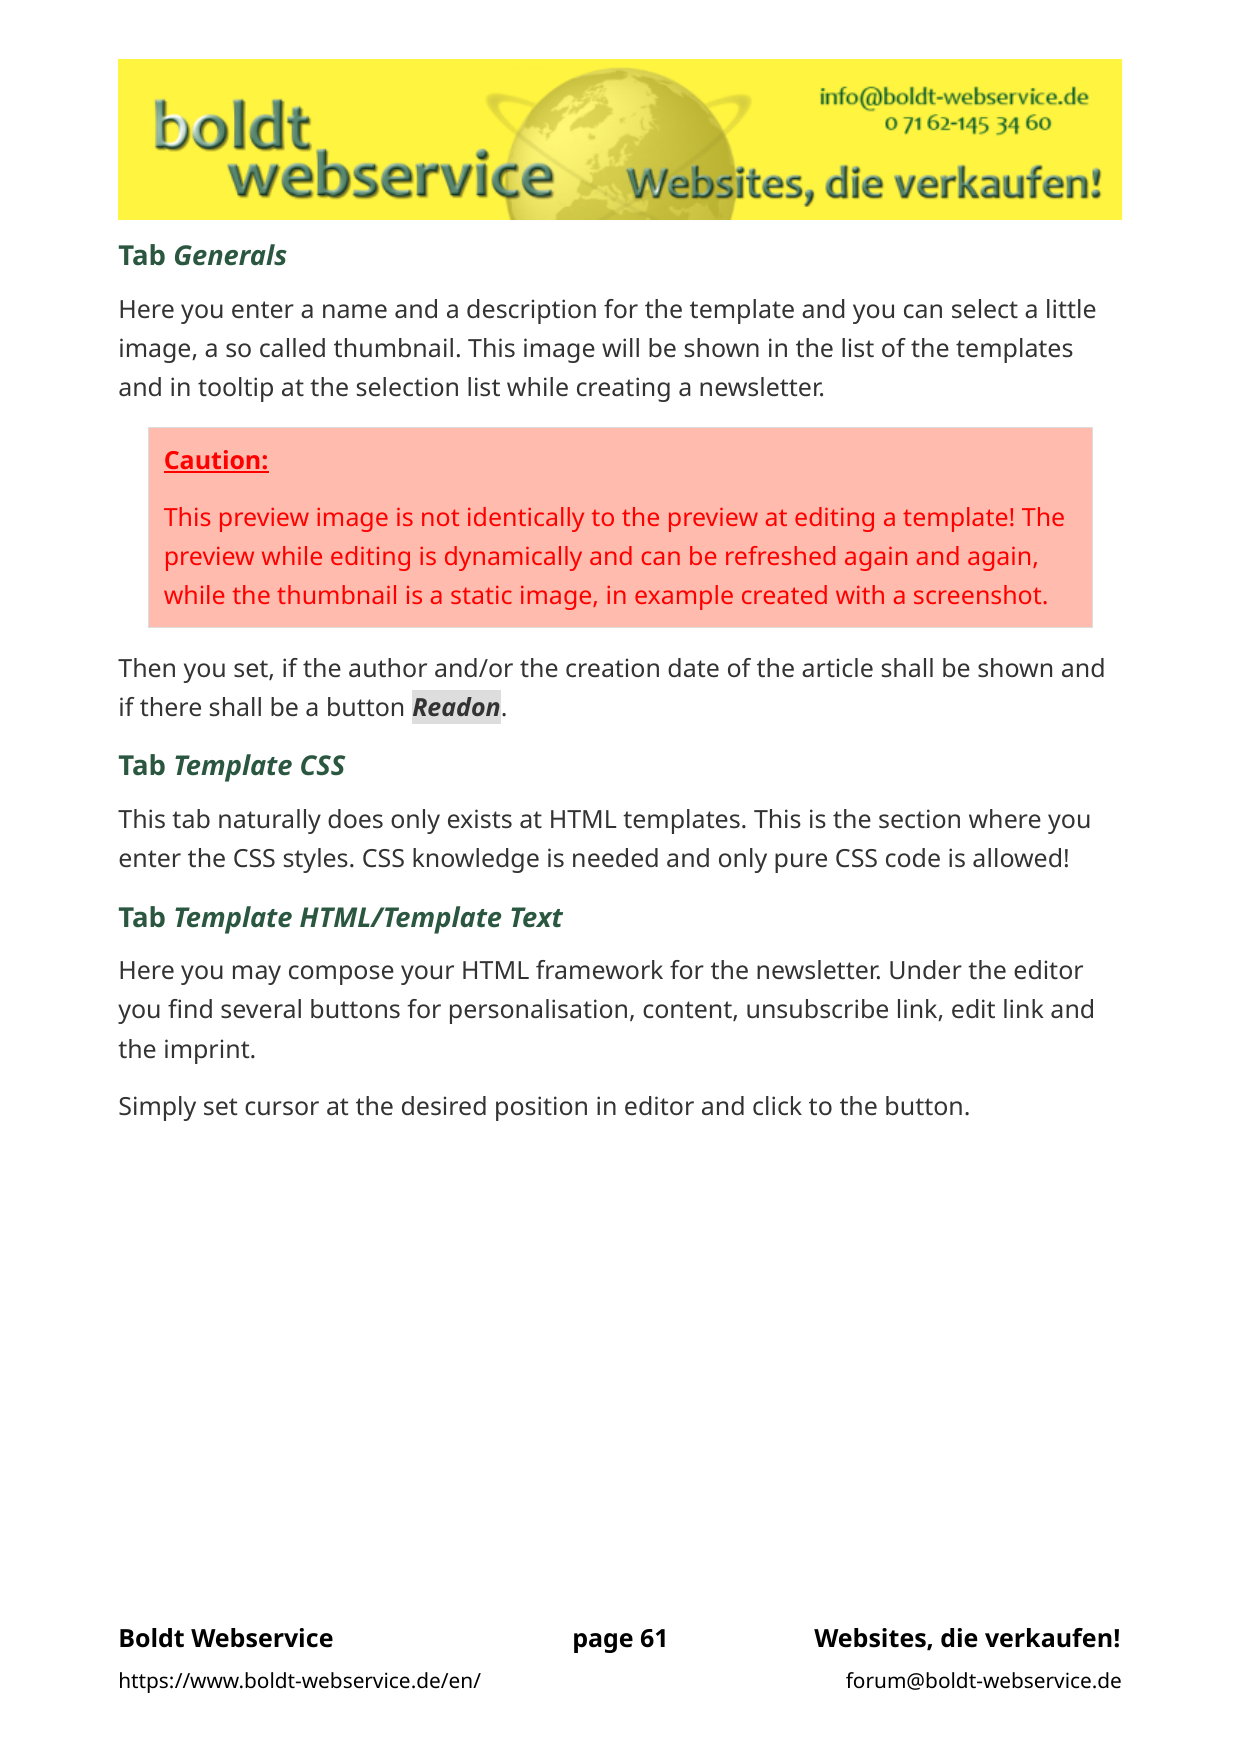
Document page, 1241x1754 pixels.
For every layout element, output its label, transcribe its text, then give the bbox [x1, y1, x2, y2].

text Caution: [149, 428, 1092, 477]
subtitle Tab Template HTML/Template Text [118, 898, 1122, 935]
subtitle Tab Generals [118, 236, 1122, 274]
text This tab naturally does only exists at HTML templates. This is the section where you enter the CSS styles. CSS knowledge is needed and only pure CSS code is allowed! [118, 802, 1122, 875]
picture [118, 59, 1123, 220]
subtitle Tab Template CSS [118, 746, 1122, 784]
text This preview image is not identically to the preview at editing a template! The preview while editing is dynamically and can be refreshed again and again, while the thumbnail is a static image, in example created with a screenshot. [149, 483, 1092, 627]
text Here you enter a name and a description for the template and you can select a little image, a so called thumbnail. This image will be shown in the list of the templates and in tooltip at the selection list while creating a newsletter. [118, 291, 1122, 404]
text Simply set cursor at the desired position in editor and click to the button. [118, 1088, 1122, 1122]
text Then you set, if the author and/or the creation date of the article shall be shown and if there shall be a button Readon. [118, 650, 1122, 724]
text Here you may compose your HTML framework for the newsletter. Under the editor you find several buttons for personalisation, content, unsubscribe link, edit link and the imprint. [118, 953, 1122, 1065]
